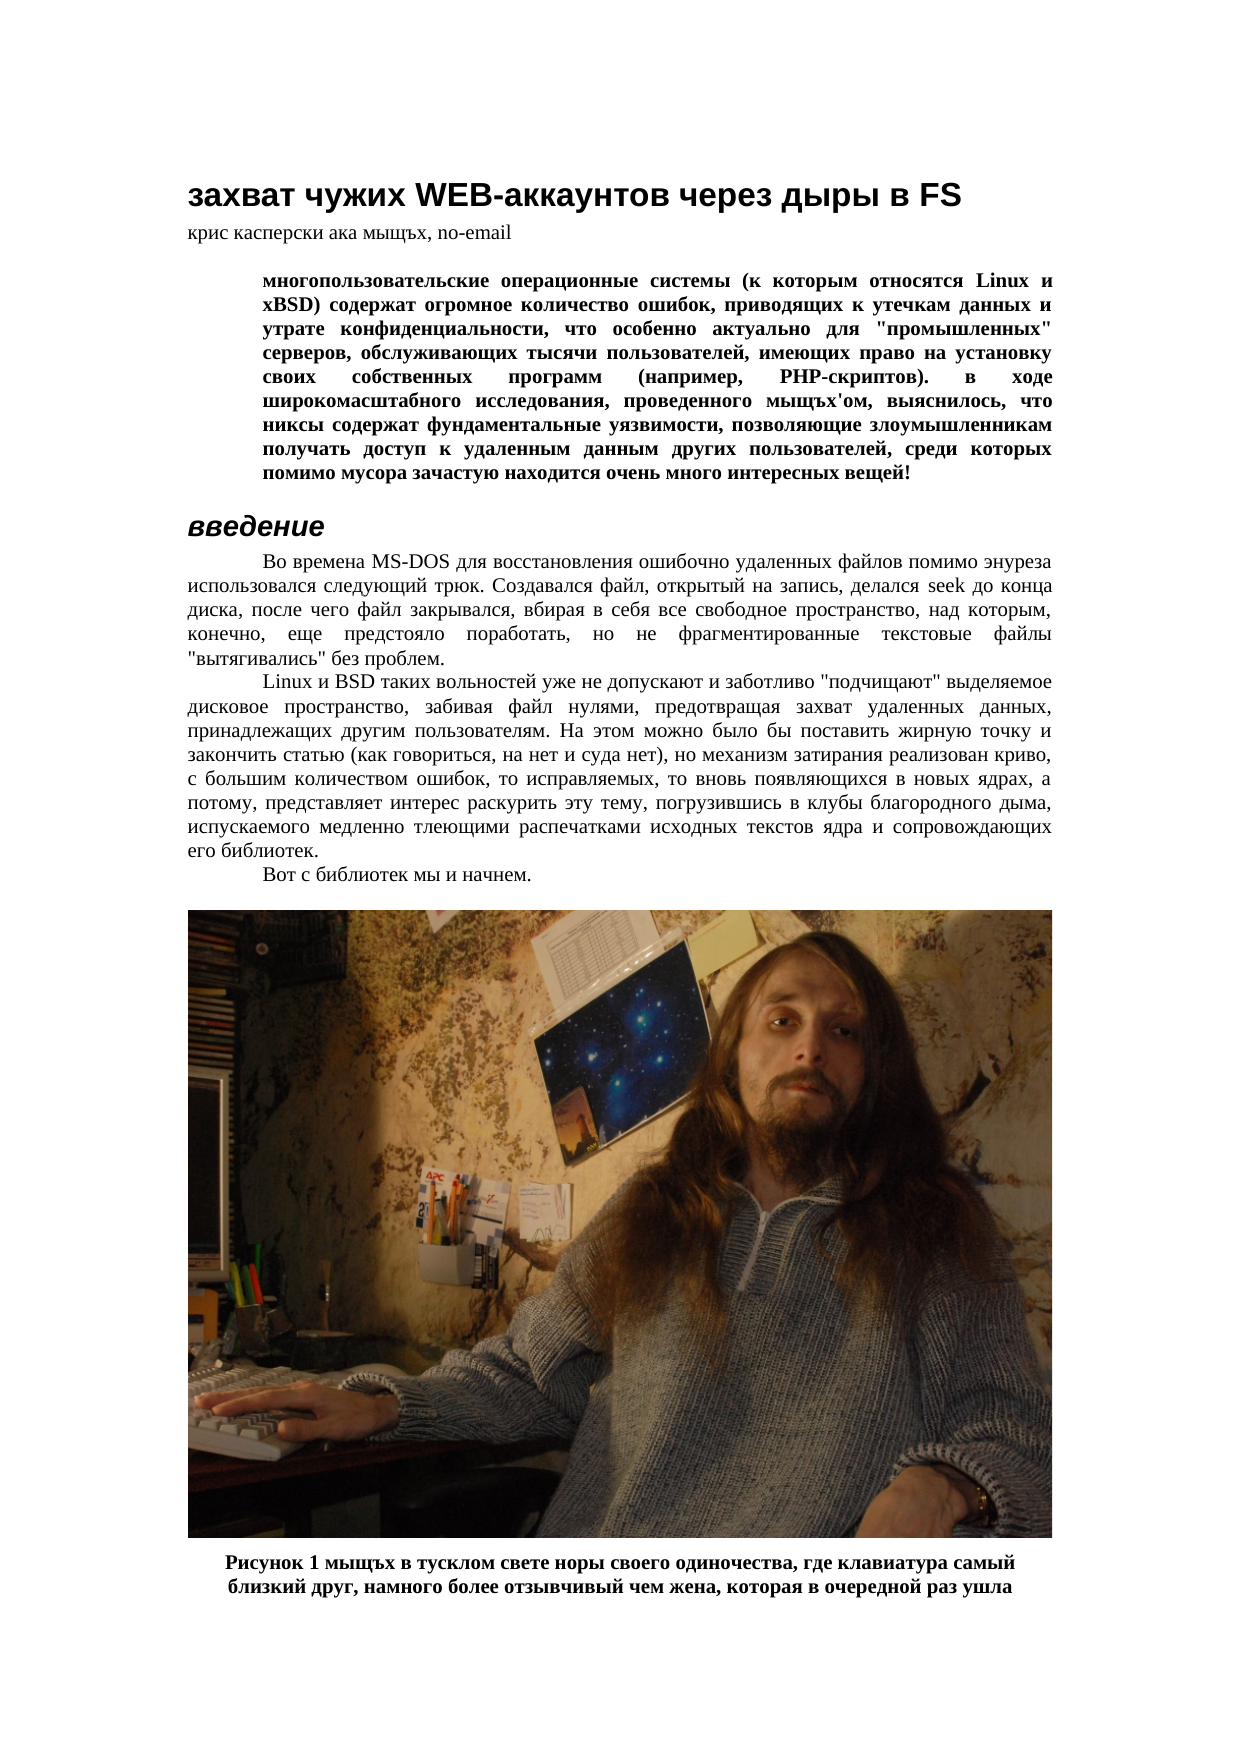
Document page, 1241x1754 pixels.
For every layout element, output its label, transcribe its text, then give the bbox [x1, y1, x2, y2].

subtitle захват чужих WEB-аккаунтов через дыры в FS [187, 175, 1053, 213]
picture [188, 910, 1053, 1538]
text многопользовательские операционные системы (к которым относятся Linux и xBSD) содержат огромное количество ошибок, приводящих к утечкам данных и утрате конфиденциальности, что особенно актуально для "промышленных" серверов, обслуживающих тысячи пользователей, имеющих право на установку своих собственных программ (например, PHP-скриптов). в ходе широкомасштабного исследования, проведенного мыщъх'ом, выяснилось, что никсы содержат фундаментальные уязвимости, позволяющие злоумышленникам получать доступ к удаленным данным других пользователей, среди которых помимо мусора зачастую находится очень много интересных вещей! [262, 268, 1053, 484]
text Linux и BSD таких вольностей уже не допускают и заботливо "подчищают" выделяемое дисковое пространство, забивая файл нулями, предотвращая захват удаленных данных, принадлежащих другим пользователям. На этом можно было бы поставить жирную точку и закончить статью (как говориться, на нет и суда нет), но механизм затирания реализован криво, с большим количеством ошибок, то исправляемых, то вновь появляющихся в новых ядрах, а потому, представляет интерес раскурить эту тему, погрузившись в клубы благородного дыма, испускаемого медленно тлеющими распечатками исходных текстов ядра и сопровождающих его библиотек. [187, 669, 1053, 862]
text Во времена MS-DOS для восстановления ошибочно удаленных файлов помимо энуреза использовался следующий трюк. Создавался файл, открытый на запись, делался seek до конца диска, после чего файл закрывался, вбирая в себя все свободное пространство, над которым, конечно, еще предстояло поработать, но не фрагментированные текстовые файлы "вытягивались" без проблем. [187, 549, 1053, 669]
text Рисунок 1 мыщъх в тусклом свете норы своего одиночества, где клавиатура самый близкий друг, намного более отзывчивый чем жена, которая в очередной раз ушла [187, 1550, 1053, 1598]
subtitle введение [187, 509, 1053, 543]
text Вот с библиотек мы и начнем. [187, 862, 1053, 886]
text крис касперски ака мыщъх, no-email [187, 220, 1053, 244]
